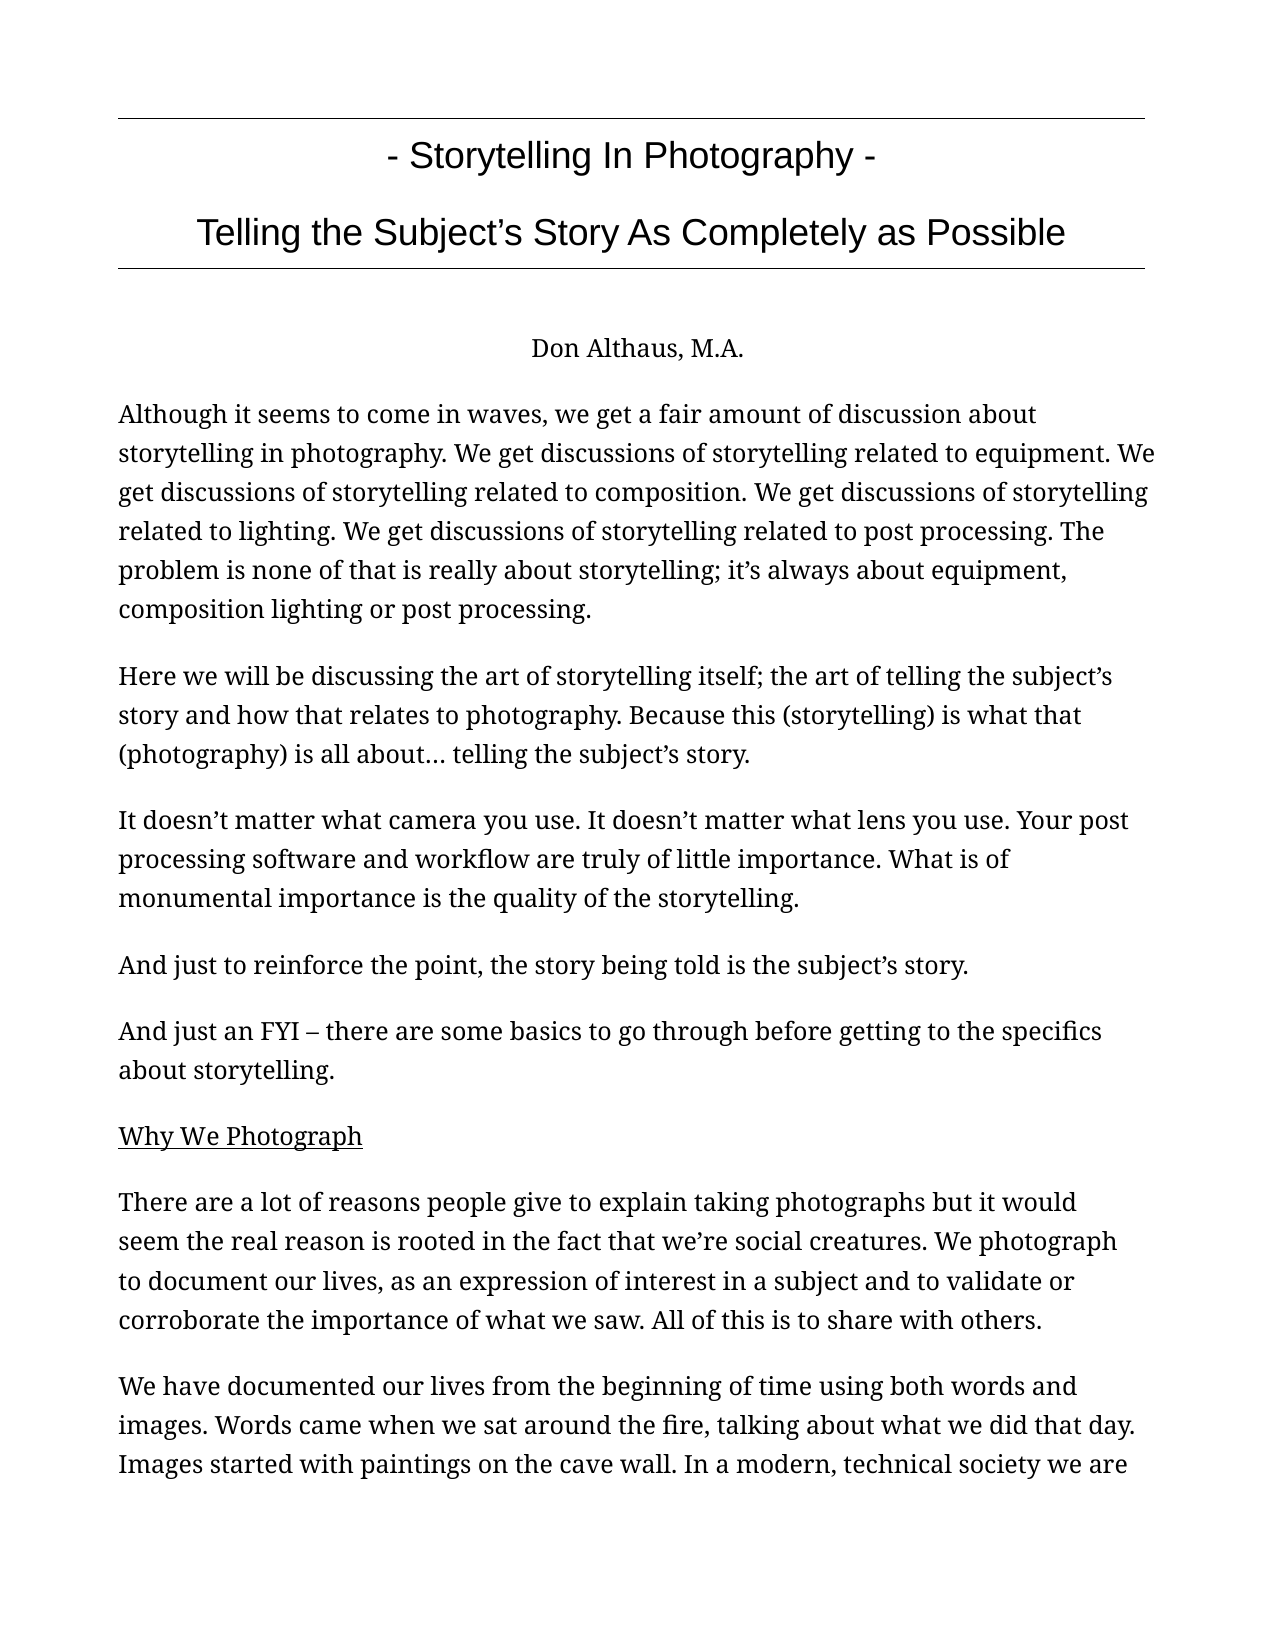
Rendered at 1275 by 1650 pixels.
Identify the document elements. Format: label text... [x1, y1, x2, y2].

text It doesn’t matter what camera you use. It doesn’t matter what lens you use. Your post processing software and workflow are truly of little importance. What is of monumental importance is the quality of the storytelling. [118, 803, 1157, 915]
text We have documented our lives from the beginning of time using both words and images. Words came when we sat around the fire, talking about what we did that day. Images started with paintings on the cave wall. In a modern, technical society we are [118, 1368, 1143, 1481]
text And just to reinforce the point, the story being told is the subject’s story. [118, 947, 1157, 981]
subtitle Telling the Subject’s Story As Completely as Possible [118, 195, 1145, 268]
text And just an FYI – there are some basics to go through before getting to the specifics about storytelling. [118, 1013, 1157, 1087]
text Although it seems to come in waves, we get a fair amount of discussion about storytelling in photography. We get discussions of storytelling related to equipment. We get discussions of storytelling related to composition. We get discussions of storytelling related to lighting. We get discussions of storytelling related to post processing. The problem is none of that is really about storytelling; it’s always about equipment, composition lighting or post processing. [118, 396, 1157, 626]
text There are a lot of reasons people give to explain taking photographs but it would seem the real reason is rooted in the fact that we’re social creatures. We photograph to document our lives, as an expression of interest in a subject and to validate or corroborate the importance of what we saw. All of this is to share with others. [118, 1185, 1120, 1336]
subtitle Why We Photograph [118, 1119, 1157, 1153]
text Don Althaus, M.A. [118, 330, 1157, 364]
text Here we will be discussing the art of storytelling itself; the art of telling the subject’s story and how that relates to photography. Because this (storytelling) is what that (photography) is all about… telling the subject’s story. [118, 658, 1157, 771]
subtitle - Storytelling In Photography - [118, 119, 1145, 176]
